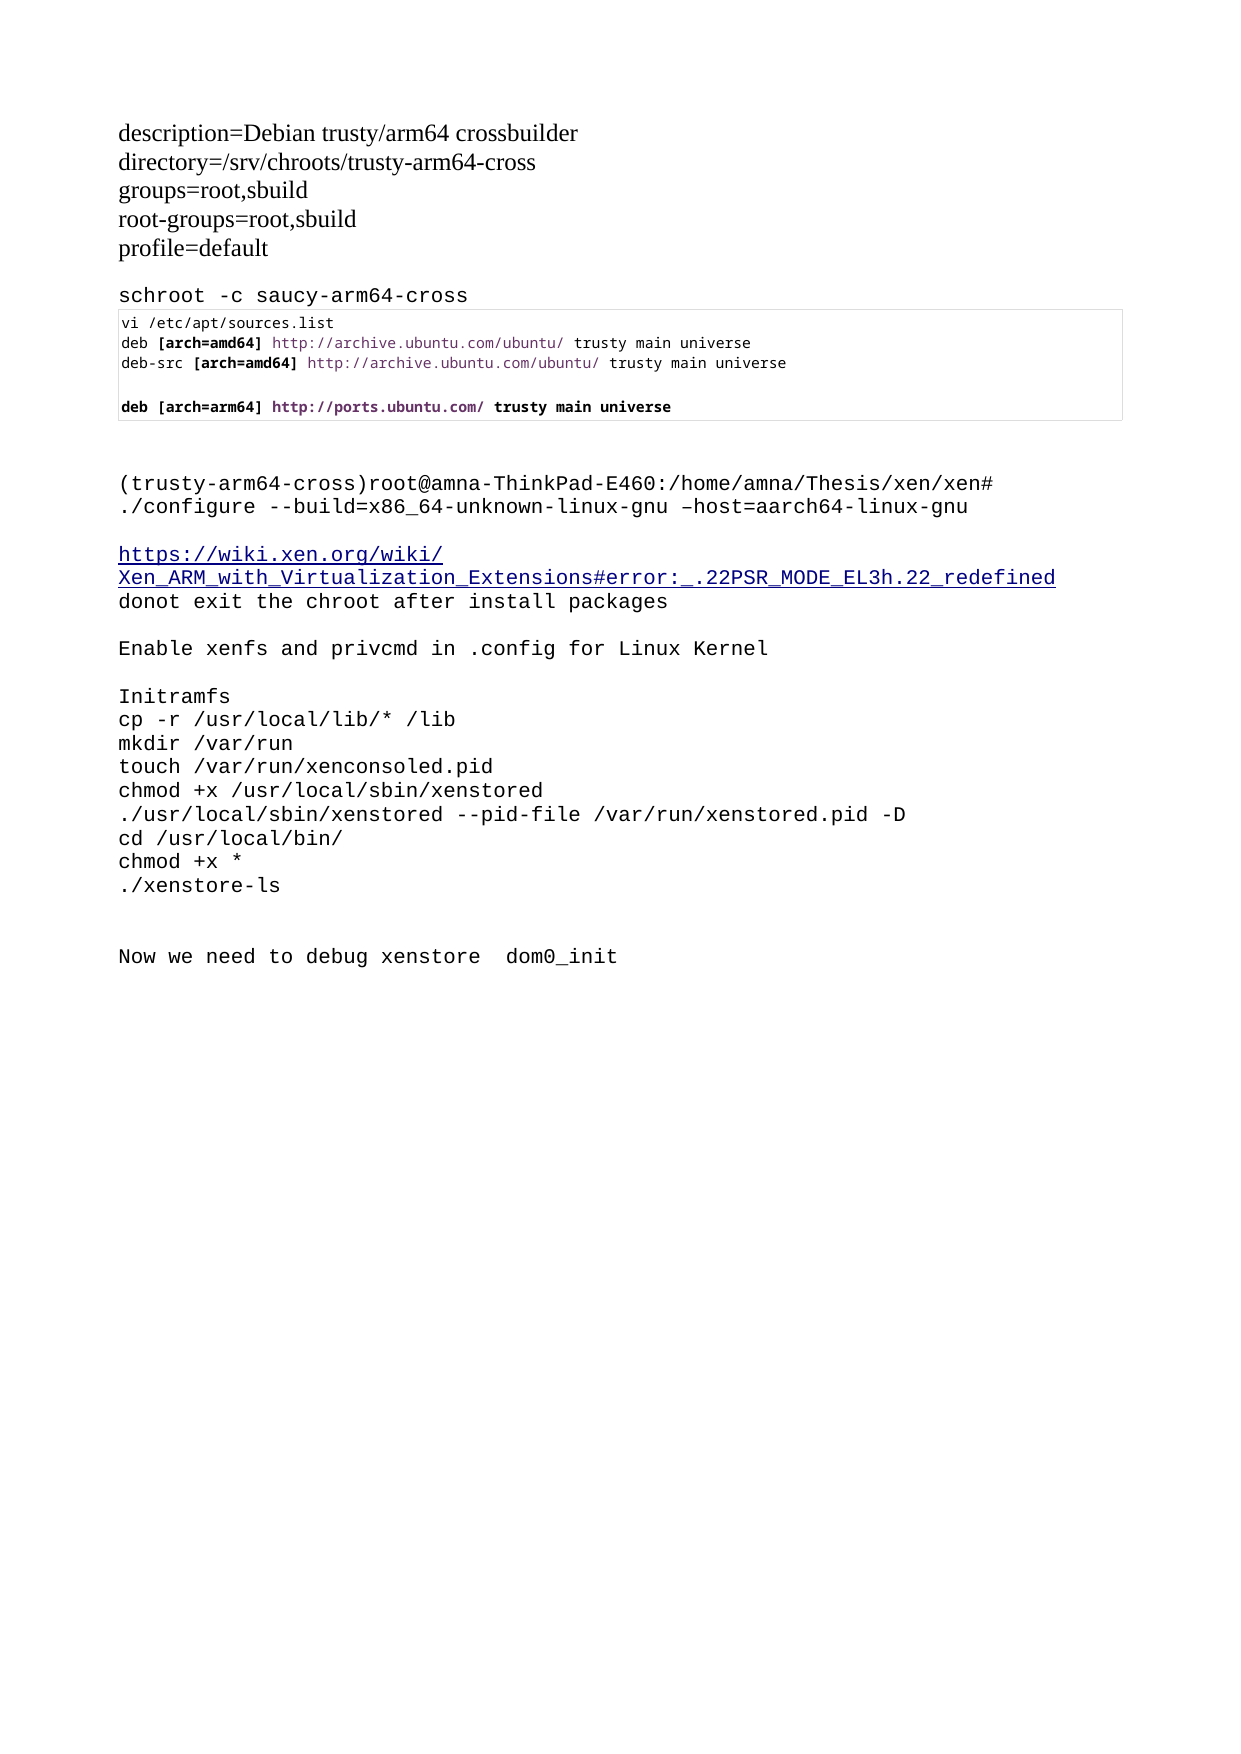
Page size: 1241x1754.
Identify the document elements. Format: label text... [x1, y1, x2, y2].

text vi /etc/apt/sources.list [119, 310, 1122, 329]
text Now we need to debug xenstore dom0_init [118, 946, 1122, 969]
text https://wiki.xen.org/wiki/Xen_ARM_with_Virtualization_Extensions#error:_.22PSR_MODE_EL3h.22_redefined [118, 544, 1122, 591]
text description=Debian trusty/arm64 crossbuilder [118, 118, 1122, 147]
text Enable xenfs and privcmd in .config for Linux Kernel [118, 638, 1122, 662]
text groups=root,sbuild [118, 176, 1122, 204]
text profile=default [118, 233, 1122, 262]
text touch /var/run/xenconsoled.pid [118, 757, 1122, 780]
text donot exit the chroot after install packages [118, 591, 1122, 615]
text ./usr/local/sbin/xenstored --pid-file /var/run/xenstored.pid -D [118, 804, 1122, 827]
text deb [arch=arm64] http://ports.ubuntu.com/ trusty main universe [119, 393, 1122, 420]
text cp -r /usr/local/lib/* /lib [118, 709, 1122, 733]
text ./xenstore-ls [118, 875, 1122, 898]
text deb-src [arch=amd64] http://archive.ubuntu.com/ubuntu/ trusty main universe [119, 349, 1122, 373]
text root-groups=root,sbuild [118, 204, 1122, 233]
text mkdir /var/run [118, 733, 1122, 757]
text deb [arch=amd64] http://archive.ubuntu.com/ubuntu/ trusty main universe [119, 329, 1122, 349]
text Initramfs [118, 686, 1122, 709]
text (trusty-arm64-cross)root@amna-ThinkPad-E460:/home/amna/Thesis/xen/xen# ./configure --build=x86_64-unknown-linux-gnu –host=aarch64-linux-gnu [118, 473, 1122, 520]
text chmod +x /usr/local/sbin/xenstored [118, 780, 1122, 804]
text cd /usr/local/bin/ [118, 827, 1122, 851]
text directory=/srv/chroots/trusty-arm64-cross [118, 147, 1122, 176]
text schroot -c saucy-arm64-cross [118, 286, 1122, 309]
text chmod +x * [118, 851, 1122, 875]
